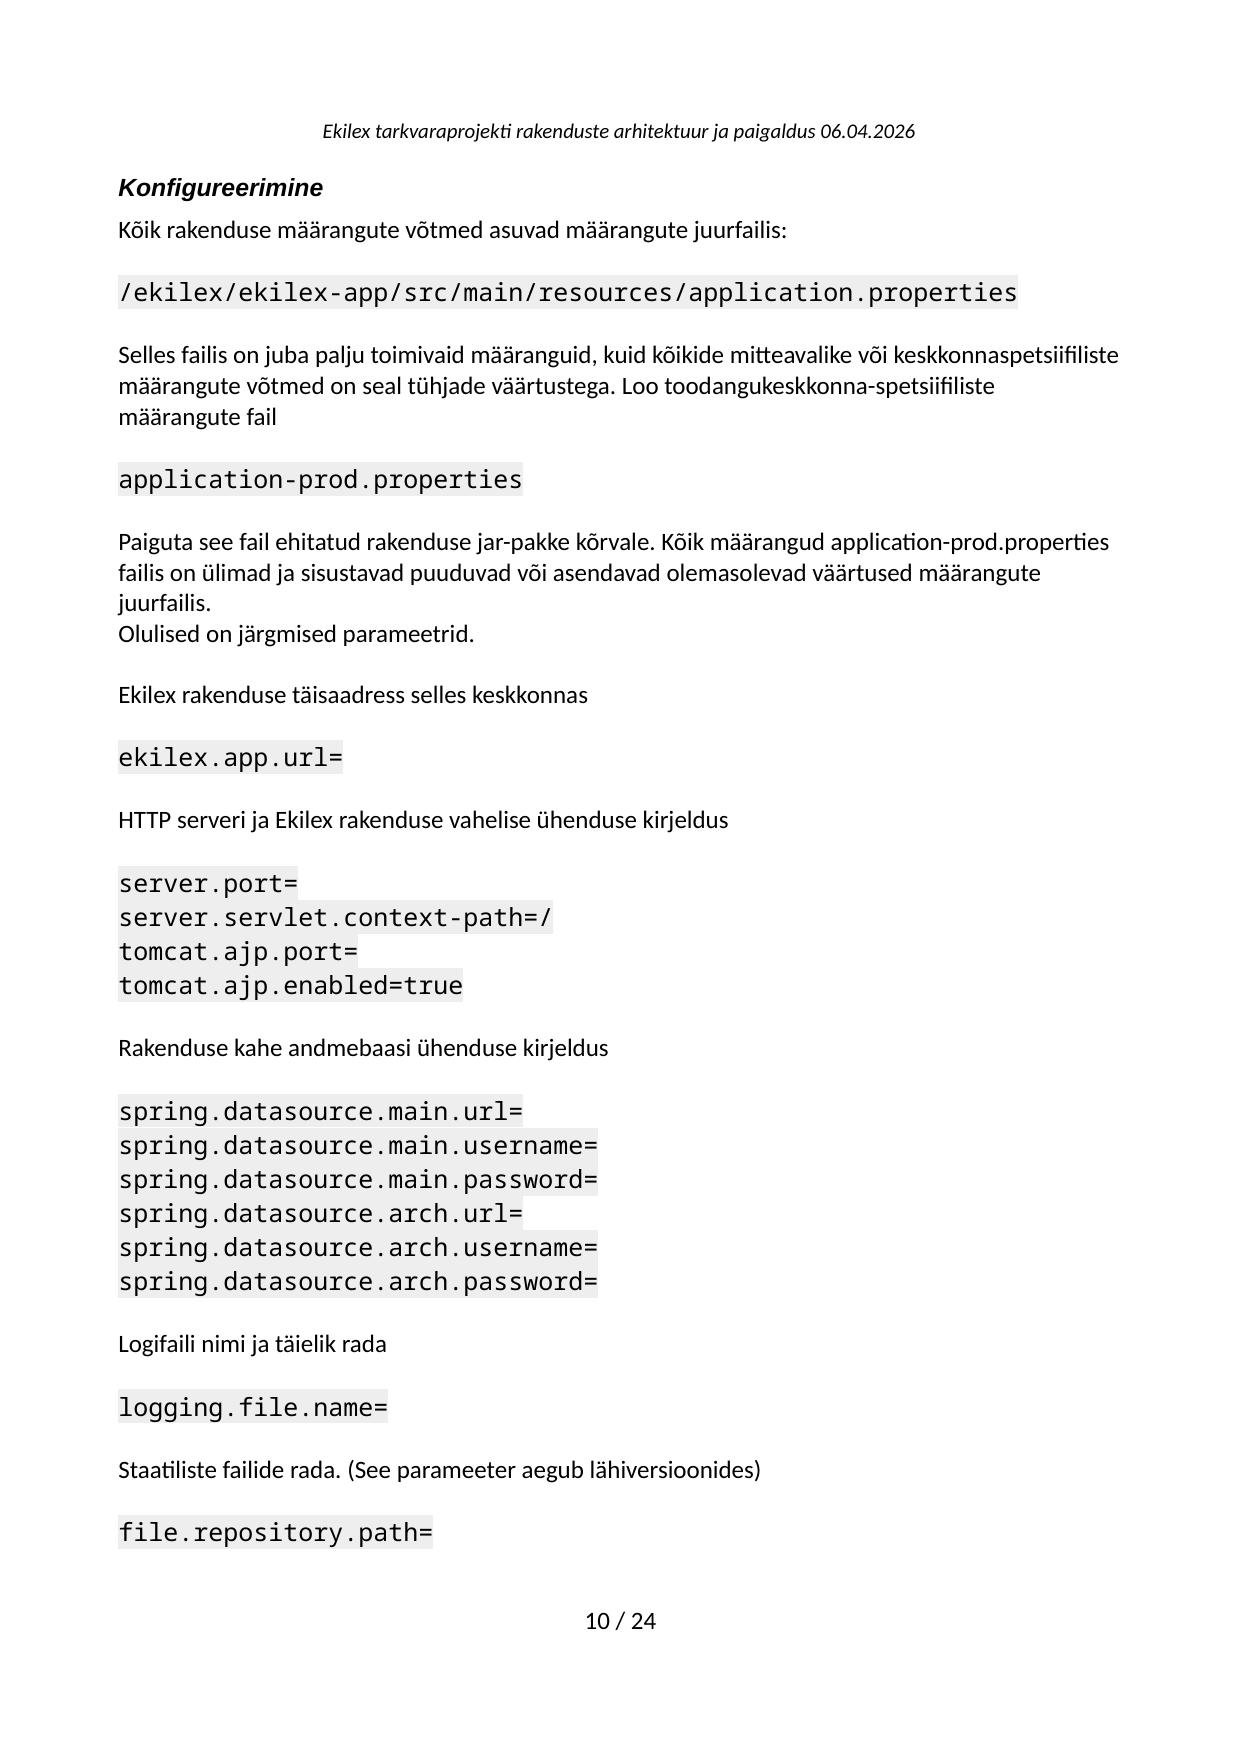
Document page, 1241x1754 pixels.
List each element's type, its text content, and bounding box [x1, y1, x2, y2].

text spring.datasource.arch.username= [118, 1230, 1122, 1264]
text Selles failis on juba palju toimivaid määranguid, kuid kõikide mitteavalike või keskkonnaspetsiifiliste määrangute võtmed on seal tühjade väärtustega. Loo toodangukeskkonna-spetsiifiliste määrangute fail [118, 340, 1122, 431]
text /ekilex/ekilex-app/src/main/resources/application.properties [118, 275, 1122, 309]
text tomcat.ajp.port= [118, 934, 1122, 968]
text Logifaili nimi ja täielik rada [118, 1328, 1122, 1359]
text Ekilex rakenduse täisaadress selles keskkonnas [118, 679, 1122, 709]
text tomcat.ajp.enabled=true [118, 968, 1122, 1002]
text application-prod.properties [118, 462, 1122, 496]
text Paiguta see fail ehitatud rakenduse jar-pakke kõrvale. Kõik määrangud application-prod.properties failis on ülimad ja sisustavad puuduvad või asendavad olemasolevad väärtused määrangute juurfailis. [118, 526, 1122, 618]
text spring.datasource.main.url= [118, 1093, 1122, 1127]
text Rakenduse kahe andmebaasi ühenduse kirjeldus [118, 1032, 1122, 1063]
text server.servlet.context-path=/ [118, 900, 1122, 934]
text HTTP serveri ja Ekilex rakenduse vahelise ühenduse kirjeldus [118, 804, 1122, 835]
text Staatiliste failide rada. (See parameeter aegub lähiversioonides) [118, 1454, 1122, 1484]
subtitle Konfigureerimine [118, 173, 1122, 202]
text spring.datasource.main.password= [118, 1162, 1122, 1196]
text Kõik rakenduse määrangute võtmed asuvad määrangute juurfailis: [118, 214, 1122, 244]
text spring.datasource.arch.password= [118, 1264, 1122, 1298]
text spring.datasource.main.username= [118, 1127, 1122, 1162]
text Olulised on järgmised parameetrid. [118, 618, 1122, 648]
text file.repository.path= [118, 1515, 1122, 1549]
text logging.file.name= [118, 1389, 1122, 1423]
text server.port= [118, 866, 1122, 900]
text ekilex.app.url= [118, 740, 1122, 774]
text spring.datasource.arch.url= [118, 1196, 1122, 1230]
